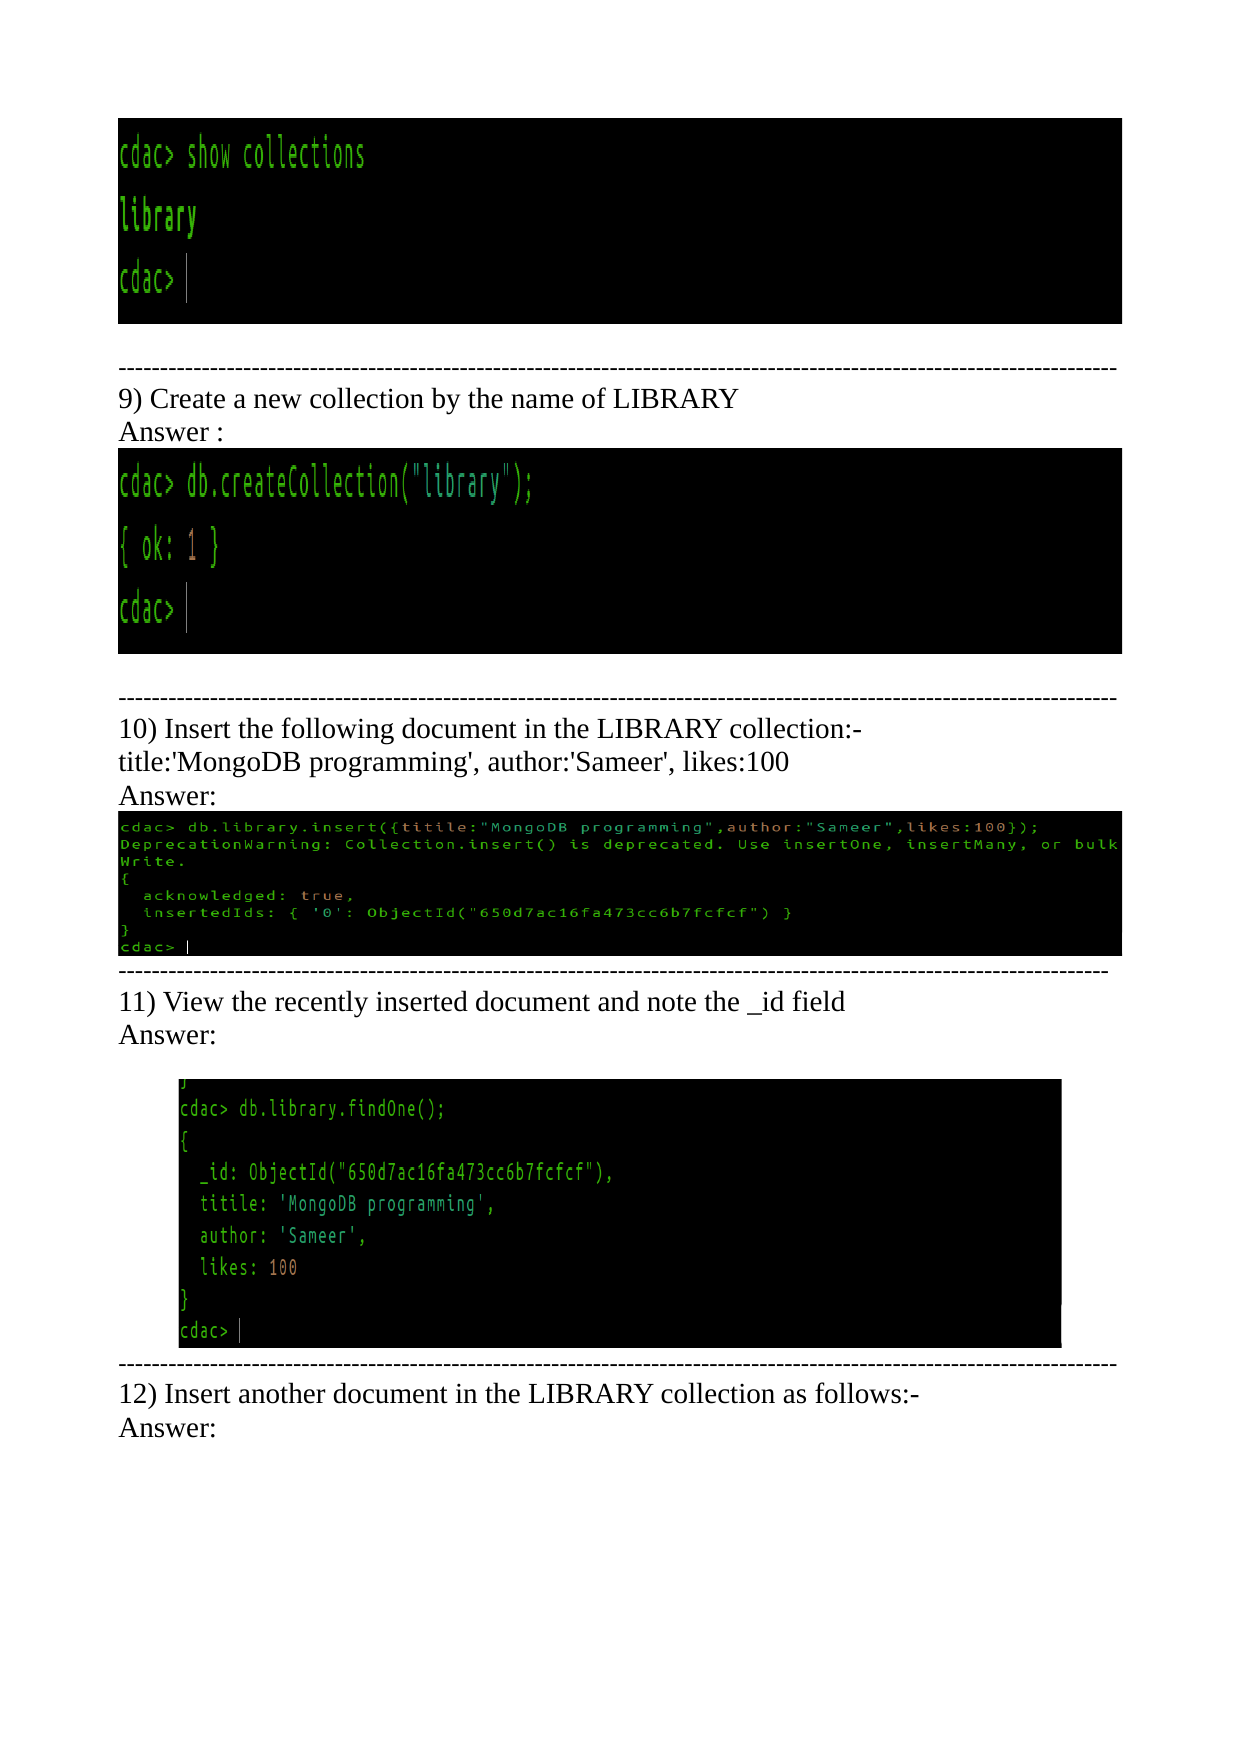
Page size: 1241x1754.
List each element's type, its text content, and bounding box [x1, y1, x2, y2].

text 11) View the recently inserted document and note the _id field [118, 984, 1122, 1017]
text 10) Insert the following document in the LIBRARY collection:- [118, 711, 1122, 744]
text ------------------------------------------------------------------------------------------------------------------------ [118, 1080, 1122, 1377]
picture [178, 1079, 1062, 1348]
text ------------------------------------------------------------------------------------------------------------------------ [118, 682, 1122, 711]
text 9) Create a new collection by the name of LIBRARY [118, 381, 1122, 414]
picture [118, 118, 1123, 324]
text Answer: [118, 1017, 1122, 1051]
text Answer: [118, 1410, 1122, 1444]
text 12) Insert another document in the LIBRARY collection as follows:- [118, 1377, 1122, 1410]
text title:'MongoDB programming', author:'Sameer', likes:100 [118, 744, 1122, 778]
text ----------------------------------------------------------------------------------------------------------------------- [118, 956, 1122, 984]
picture [118, 448, 1123, 654]
text Answer: [118, 778, 1122, 811]
text Answer : [118, 414, 1122, 448]
picture [118, 811, 1123, 956]
text ------------------------------------------------------------------------------------------------------------------------ [118, 352, 1122, 381]
